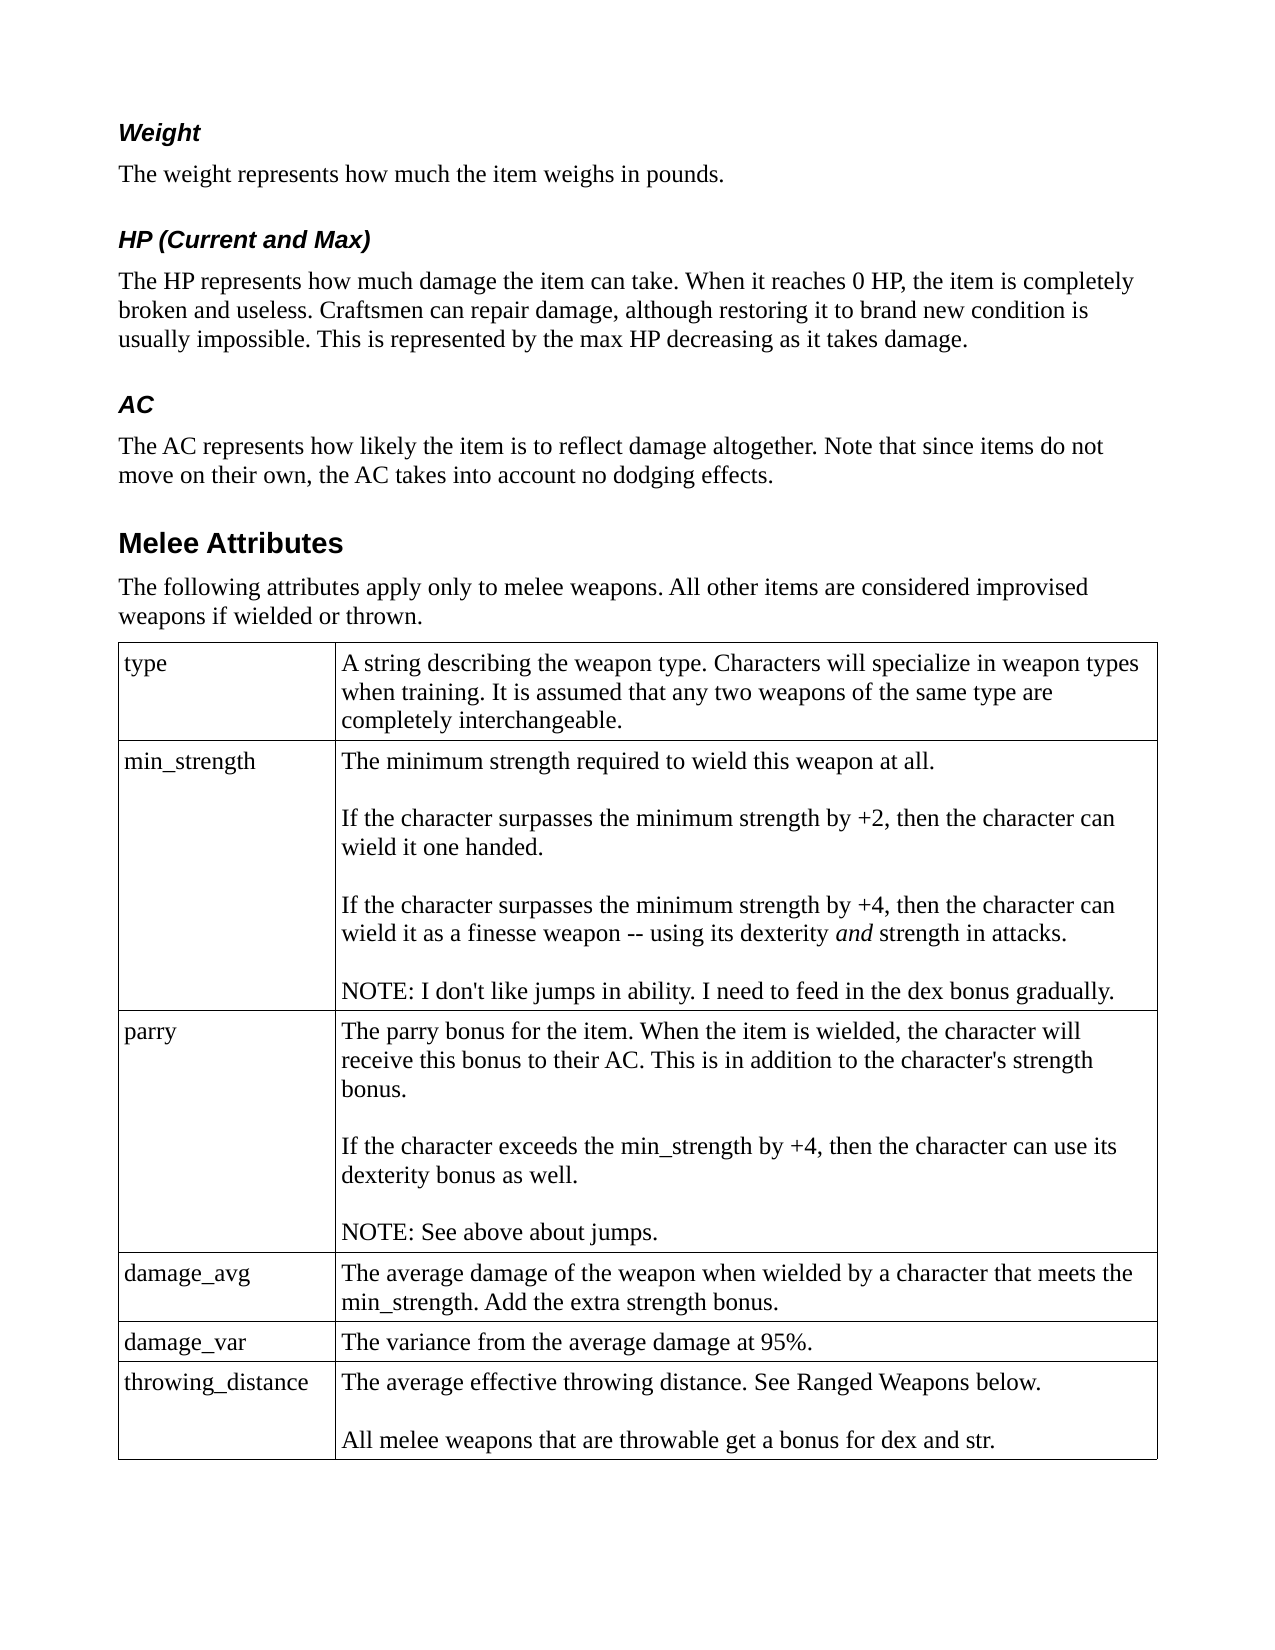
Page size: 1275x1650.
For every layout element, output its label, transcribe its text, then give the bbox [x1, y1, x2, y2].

text The AC represents how likely the item is to reflect damage altogether. Note that since items do not move on their own, the AC takes into account no dodging effects. [118, 431, 1157, 489]
subtitle Melee Attributes [118, 526, 1157, 560]
table_cell The variance from the average damage at 95%. [336, 1322, 1157, 1361]
subtitle AC [118, 390, 1157, 419]
text The following attributes apply only to melee weapons. All other items are considered improvised weapons if wielded or thrown. [118, 572, 1157, 630]
table_cell damage_avg [119, 1253, 335, 1321]
table_cell throwing_distance [119, 1362, 335, 1459]
subtitle Weight [118, 118, 1157, 147]
table_header type [119, 643, 335, 740]
table_cell The average damage of the weapon when wielded by a character that meets the min_strength. Add the extra strength bonus. [336, 1253, 1157, 1321]
table_cell min_strength [119, 741, 335, 1010]
table_cell parry [119, 1011, 335, 1252]
table_cell damage_var [119, 1322, 335, 1361]
subtitle HP (Current and Max) [118, 225, 1157, 254]
table_cell The minimum strength required to wield this weapon at all. If the character surpasses the minimum strength by +2, then the character can wield it one handed. If the character surpasses the minimum strength by +4, then the character can wield it as a finesse weapon -- using its dexterity and strength in attacks. NOTE: I don't like jumps in ability. I need to feed in the dex bonus gradually. [336, 741, 1157, 1010]
table_cell The parry bonus for the item. When the item is wielded, the character will receive this bonus to their AC. This is in addition to the character's strength bonus. If the character exceeds the min_strength by +4, then the character can use its dexterity bonus as well. NOTE: See above about jumps. [336, 1011, 1157, 1252]
table_header A string describing the weapon type. Characters will specialize in weapon types when training. It is assumed that any two weapons of the same type are completely interchangeable. [336, 643, 1157, 740]
text The HP represents how much damage the item can take. When it reaches 0 HP, the item is completely broken and useless. Craftsmen can repair damage, although restoring it to brand new condition is usually impossible. This is represented by the max HP decreasing as it takes damage. [118, 266, 1157, 353]
table_cell The average effective throwing distance. See Ranged Weapons below. All melee weapons that are throwable get a bonus for dex and str. [336, 1362, 1157, 1459]
text The weight represents how much the item weighs in pounds. [118, 159, 1157, 188]
